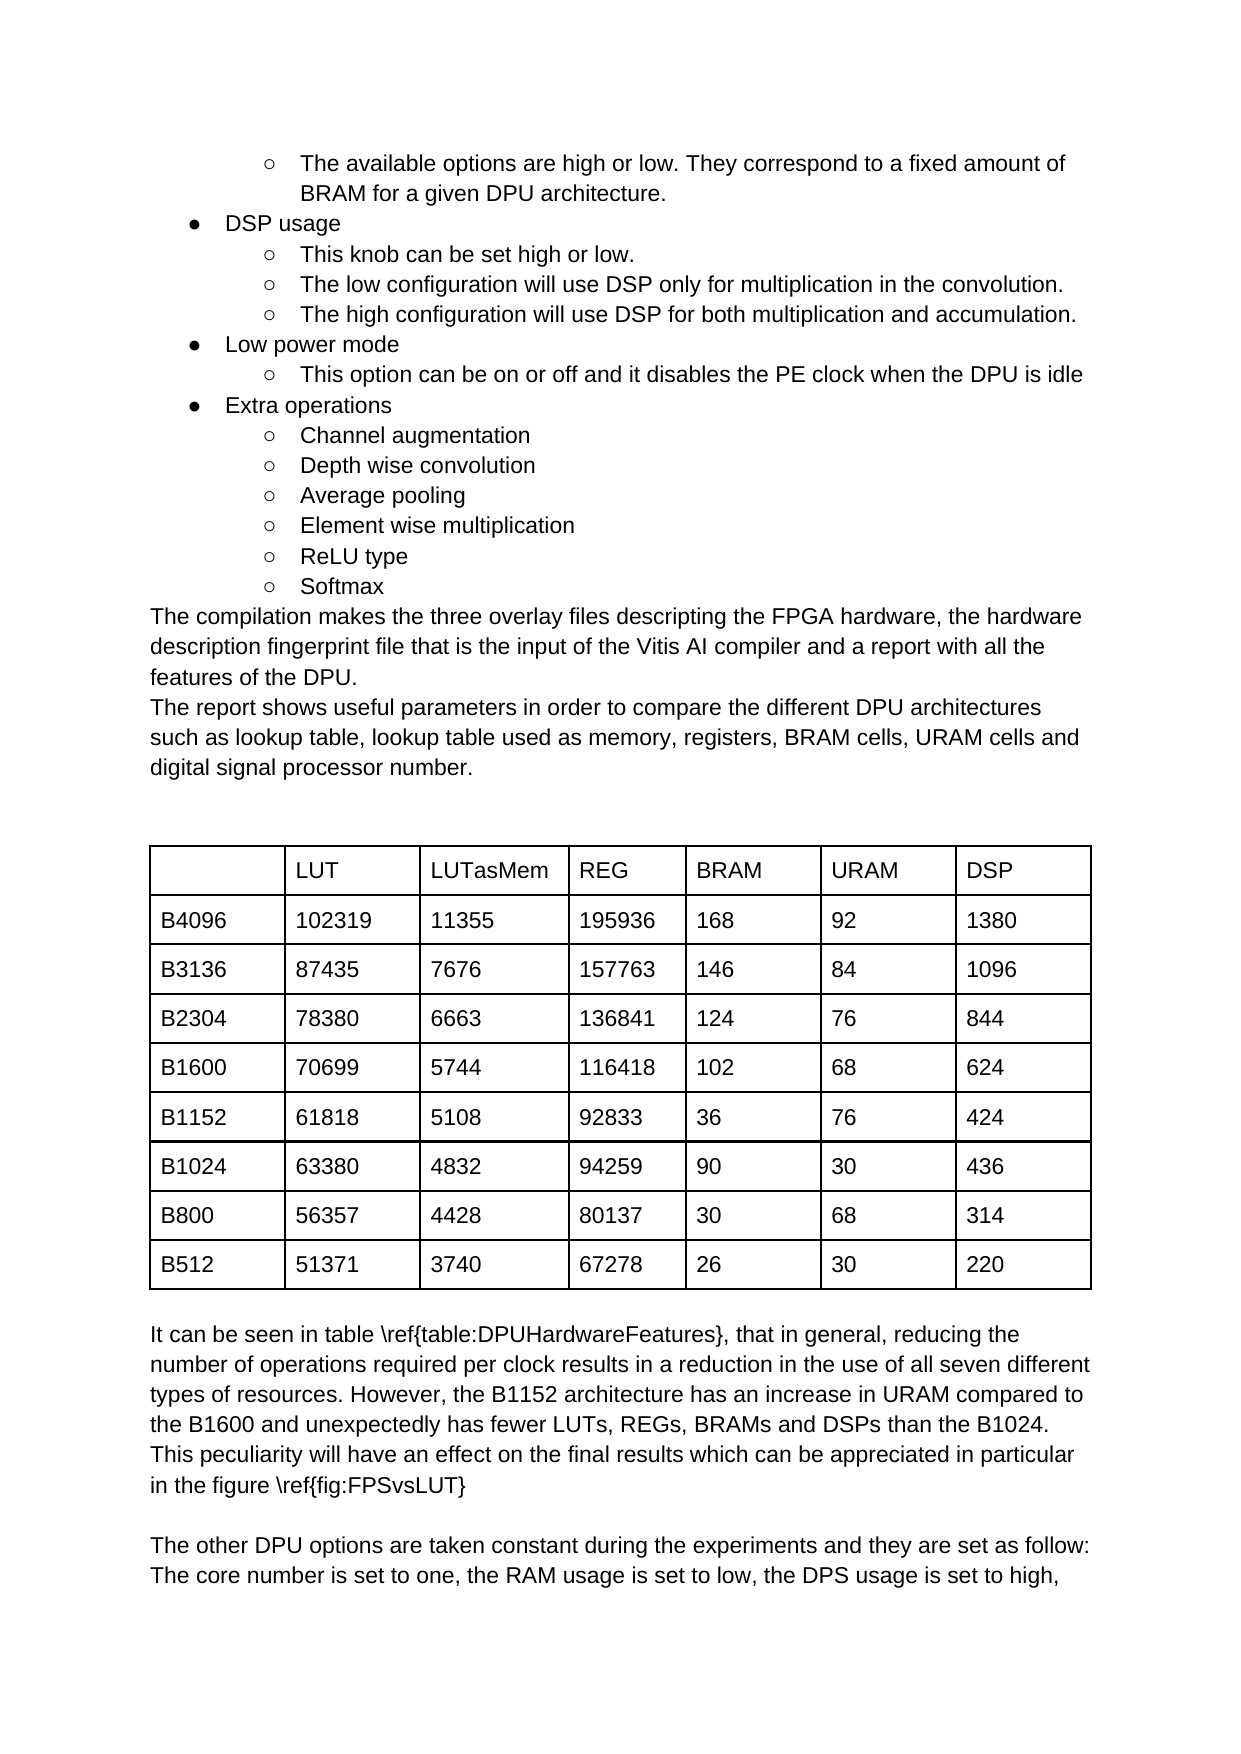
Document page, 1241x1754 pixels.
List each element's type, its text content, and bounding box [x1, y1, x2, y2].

table_cell 4428 [421, 1192, 568, 1239]
table_cell B512 [151, 1241, 284, 1288]
table_cell 67278 [570, 1241, 685, 1288]
table_header LUT [286, 847, 419, 894]
table_cell 102 [687, 1044, 820, 1091]
list The low configuration will use DSP only for multiplication in the convolution. [262, 271, 1090, 297]
table_cell 26 [687, 1241, 820, 1288]
table_header DSP [957, 847, 1090, 894]
table_cell 168 [687, 896, 820, 943]
table_cell B1024 [151, 1143, 284, 1190]
table_cell 92 [822, 896, 955, 943]
table_cell 92833 [570, 1093, 685, 1140]
table_cell 76 [822, 1093, 955, 1140]
table_cell 146 [687, 945, 820, 993]
table_cell B800 [151, 1192, 284, 1239]
list Element wise multiplication [262, 512, 1090, 539]
table_header [151, 847, 284, 894]
table_cell 3740 [421, 1241, 568, 1288]
table_cell 56357 [286, 1192, 419, 1239]
table_cell 36 [687, 1093, 820, 1140]
table_cell 124 [687, 995, 820, 1042]
table_cell 11355 [421, 896, 568, 943]
table_cell B1152 [151, 1093, 284, 1140]
table_cell 61818 [286, 1093, 419, 1140]
list DSP usage [187, 210, 1090, 237]
list Channel augmentation [262, 422, 1090, 448]
table_cell 51371 [286, 1241, 419, 1288]
table_cell 80137 [570, 1192, 685, 1239]
table_cell 314 [957, 1192, 1090, 1239]
table_cell 4832 [421, 1143, 568, 1190]
table_cell B3136 [151, 945, 284, 993]
table_cell 195936 [570, 896, 685, 943]
table_header REG [570, 847, 685, 894]
table_cell 136841 [570, 995, 685, 1042]
text The compilation makes the three overlay files descripting the FPGA hardware, the hardware description fingerprint file that is the input of the Vitis AI compiler and a report with all the features of the DPU. [150, 603, 1090, 690]
table_cell 78380 [286, 995, 419, 1042]
list Average pooling [262, 482, 1090, 509]
table_cell 1096 [957, 945, 1090, 993]
list This option can be on or off and it disables the PE clock when the DPU is idle [262, 361, 1090, 388]
table_cell 424 [957, 1093, 1090, 1140]
text The report shows useful parameters in order to compare the different DPU architectures such as lookup table, lookup table used as memory, registers, BRAM cells, URAM cells and digital signal processor number. [150, 694, 1090, 781]
table_cell 436 [957, 1143, 1090, 1190]
table_cell 220 [957, 1241, 1090, 1288]
table_cell 624 [957, 1044, 1090, 1091]
table_cell 30 [822, 1241, 955, 1288]
list This knob can be set high or low. [262, 241, 1090, 267]
table_cell 30 [687, 1192, 820, 1239]
list ReLU type [262, 543, 1090, 569]
table_cell 76 [822, 995, 955, 1042]
text The other DPU options are taken constant during the experiments and they are set as follow: The core number is set to one, the RAM usage is set to low, the DPS usage is set to high, [150, 1532, 1090, 1588]
table_cell 70699 [286, 1044, 419, 1091]
table_cell 157763 [570, 945, 685, 993]
table_cell 63380 [286, 1143, 419, 1190]
table_cell B2304 [151, 995, 284, 1042]
table_cell 68 [822, 1044, 955, 1091]
table_cell 5108 [421, 1093, 568, 1140]
list Extra operations [187, 392, 1090, 418]
list Softmax [262, 573, 1090, 599]
table_cell 87435 [286, 945, 419, 993]
table_cell 94259 [570, 1143, 685, 1190]
table_cell 30 [822, 1143, 955, 1190]
table_cell B4096 [151, 896, 284, 943]
table_cell 90 [687, 1143, 820, 1190]
table_cell 68 [822, 1192, 955, 1239]
table_header URAM [822, 847, 955, 894]
list The available options are high or low. They correspond to a fixed amount of BRAM for a given DPU architecture. [262, 150, 1090, 207]
table_cell 5744 [421, 1044, 568, 1091]
list The high configuration will use DSP for both multiplication and accumulation. [262, 301, 1090, 327]
table_cell B1600 [151, 1044, 284, 1091]
list Low power mode [187, 331, 1090, 358]
table_header BRAM [687, 847, 820, 894]
table_cell 102319 [286, 896, 419, 943]
table_cell 1380 [957, 896, 1090, 943]
table_cell 6663 [421, 995, 568, 1042]
table_cell 84 [822, 945, 955, 993]
table_cell 7676 [421, 945, 568, 993]
table_header LUTasMem [421, 847, 568, 894]
table_cell 844 [957, 995, 1090, 1042]
list Depth wise convolution [262, 452, 1090, 478]
text It can be seen in table \ref{table:DPUHardwareFeatures}, that in general, reducing the number of operations required per clock results in a reduction in the use of all seven different types of resources. However, the B1152 architecture has an increase in URAM compared to the B1600 and unexpectedly has fewer LUTs, REGs, BRAMs and DSPs than the B1024. This peculiarity will have an effect on the final results which can be appreciated in particular in the figure \ref{fig:FPSvsLUT} [150, 1321, 1090, 1498]
table_cell 116418 [570, 1044, 685, 1091]
